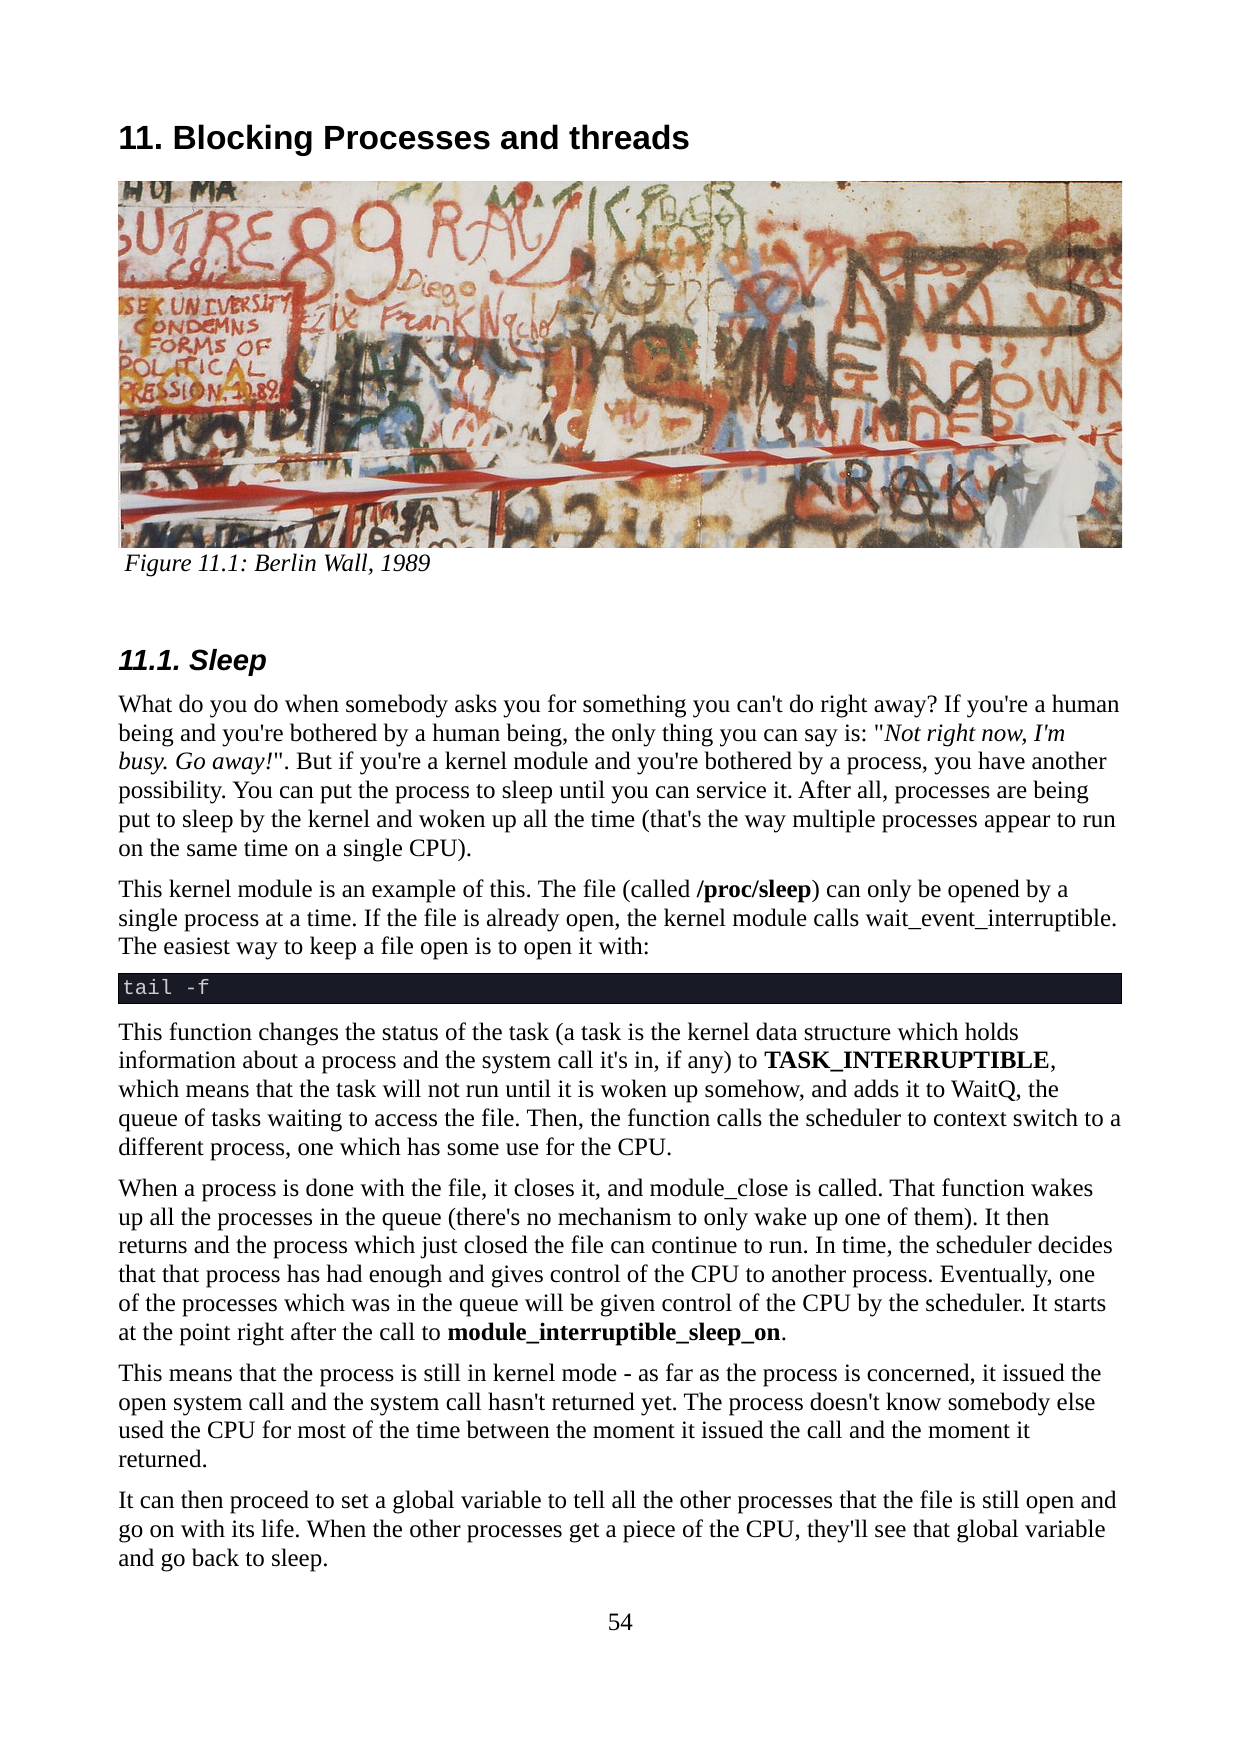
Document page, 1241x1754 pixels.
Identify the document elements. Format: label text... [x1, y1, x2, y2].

text This means that the process is still in kernel mode - as far as the process is concerned, it issued the open system call and the system call hasn't returned yet. The process doesn't know somebody else used the CPU for most of the time between the moment it issued the call and the moment it returned. [118, 1358, 1122, 1473]
text When a process is done with the file, it closes it, and module_close is called. That function wakes up all the processes in the queue (there's no mechanism to only wake up one of them). It then returns and the process which just closed the file can continue to run. In time, the scheduler decides that that process has had enough and gives control of the CPU to another process. Eventually, one of the processes which was in the queue will be given control of the CPU by the scheduler. It starts at the point right after the call to module_interruptible_sleep_on. [118, 1173, 1122, 1345]
text It can then proceed to set a global variable to tell all the other processes that the file is still open and go on with its life. When the other processes get a piece of the CPU, they'll see that global variable and go back to sleep. [118, 1485, 1122, 1572]
text This function changes the status of the task (a task is the kernel data structure which holds information about a process and the system call it's in, if any) to TASK_INTERRUPTIBLE, which means that the task will not run until it is woken up somehow, and adds it to WaitQ, the queue of tasks waiting to access the file. Then, the function calls the scheduler to context switch to a different process, one which has some use for the CPU. [118, 1017, 1122, 1160]
text Figure 11.1: Berlin Wall, 1989 [118, 548, 1122, 577]
text What do you do when somebody asks you for something you can't do right away? If you're a human being and you're bothered by a human being, the only thing you can say is: "Not right now, I'm busy. Go away!". But if you're a kernel module and you're bothered by a process, you have another possibility. You can put the process to sleep until you can service it. After all, processes are being put to sleep by the kernel and woken up all the time (that's the way multiple processes appear to run on the same time on a single CPU). [118, 689, 1122, 861]
text This kernel module is an example of this. The file (called /proc/sleep) can only be opened by a single process at a time. If the file is already open, the kernel module calls wait_event_interruptible. The easiest way to keep a file open is to open it with: [118, 874, 1122, 960]
subtitle Blocking Processes and threads [118, 118, 1122, 157]
subtitle Sleep [118, 643, 1122, 676]
text tail -f [119, 974, 1121, 1003]
